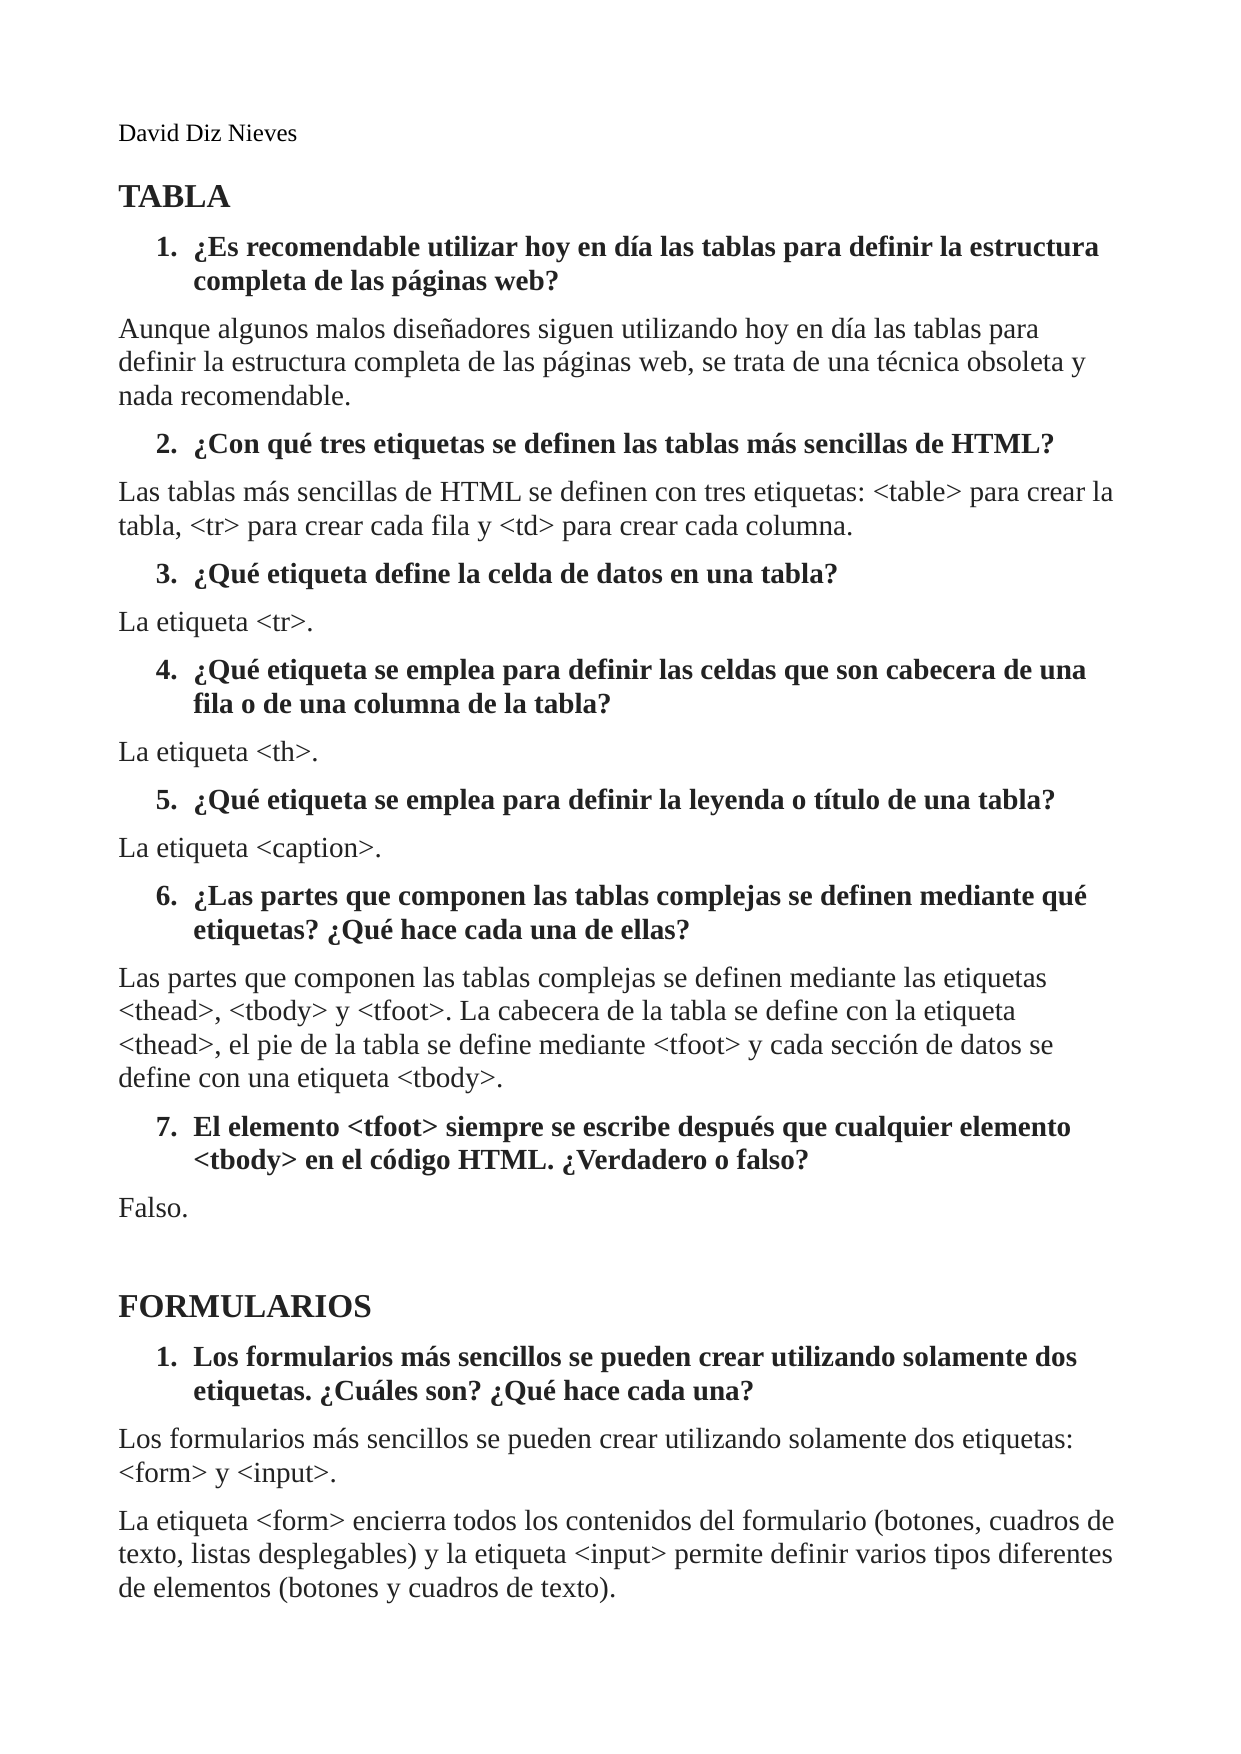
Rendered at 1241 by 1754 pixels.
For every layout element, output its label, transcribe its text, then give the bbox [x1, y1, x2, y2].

text Aunque algunos malos diseñadores siguen utilizando hoy en día las tablas para definir la estructura completa de las páginas web, se trata de una técnica obsoleta y nada recomendable. [118, 311, 1122, 412]
list ¿Qué etiqueta se emplea para definir las celdas que son cabecera de una fila o de una columna de la tabla? [156, 652, 1122, 719]
text FORMULARIOS [118, 1287, 1122, 1325]
text TABLA [118, 176, 1122, 215]
text La etiqueta <caption>. [118, 830, 1122, 864]
text La etiqueta <tr>. [118, 604, 1122, 638]
list Los formularios más sencillos se pueden crear utilizando solamente dos etiquetas. ¿Cuáles son? ¿Qué hace cada una? [156, 1339, 1122, 1407]
text Las partes que componen las tablas complejas se definen mediante las etiquetas <thead>, <tbody> y <tfoot>. La cabecera de la tabla se define con la etiqueta <thead>, el pie de la tabla se define mediante <tfoot> y cada sección de datos se define con una etiqueta <tbody>. [118, 960, 1122, 1094]
list ¿Con qué tres etiquetas se definen las tablas más sencillas de HTML? [156, 426, 1122, 460]
list ¿Las partes que componen las tablas complejas se definen mediante qué etiquetas? ¿Qué hace cada una de ellas? [156, 878, 1122, 945]
list El elemento <tfoot> siempre se escribe después que cualquier elemento <tbody> en el código HTML. ¿Verdadero o falso? [156, 1109, 1122, 1176]
list ¿Qué etiqueta se emplea para definir la leyenda o título de una tabla? [156, 782, 1122, 816]
text Los formularios más sencillos se pueden crear utilizando solamente dos etiquetas: <form> y <input>. [118, 1421, 1122, 1488]
text La etiqueta <th>. [118, 734, 1122, 767]
list ¿Qué etiqueta define la celda de datos en una tabla? [156, 556, 1122, 589]
text La etiqueta <form> encierra todos los contenidos del formulario (botones, cuadros de texto, listas desplegables) y la etiqueta <input> permite definir varios tipos diferentes de elementos (botones y cuadros de texto). [118, 1503, 1122, 1603]
list ¿Es recomendable utilizar hoy en día las tablas para definir la estructura completa de las páginas web? [156, 229, 1122, 296]
text Falso. [118, 1190, 1122, 1224]
text Las tablas más sencillas de HTML se definen con tres etiquetas: <table> para crear la tabla, <tr> para crear cada fila y <td> para crear cada columna. [118, 474, 1122, 541]
